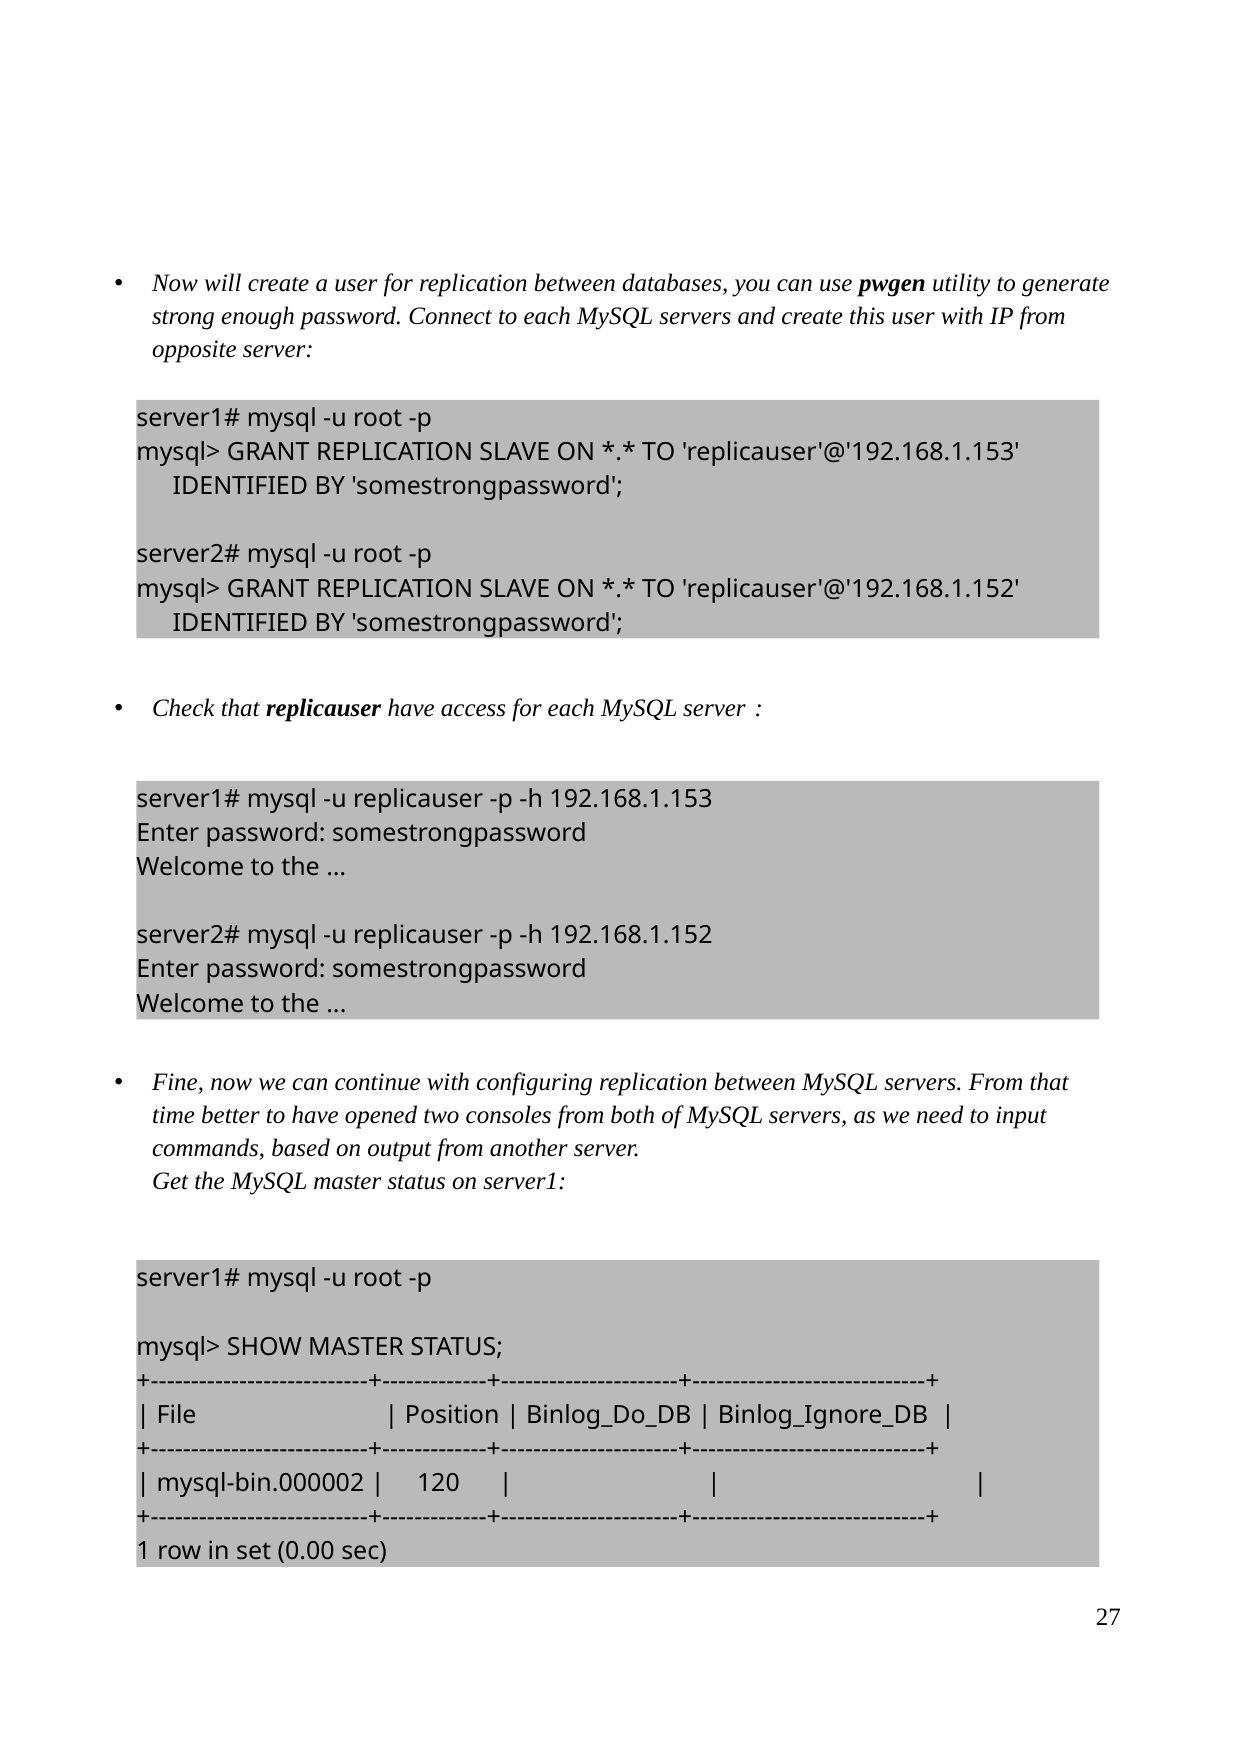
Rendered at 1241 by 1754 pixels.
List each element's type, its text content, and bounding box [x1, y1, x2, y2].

list Check that replicauser have access for each MySQL server : [114, 693, 1120, 722]
list Fine, now we can continue with configuring replication between MySQL servers. From that time better to have opened two consoles from both of MySQL servers, as we need to input commands, based on output from another server. Get the MySQL master status on server1: [114, 1067, 1120, 1195]
list Now will create a user for replication between databases, you can use pwgen utility to generate strong enough password. Connect to each MySQL servers and create this user with IP from opposite server: [114, 268, 1120, 363]
